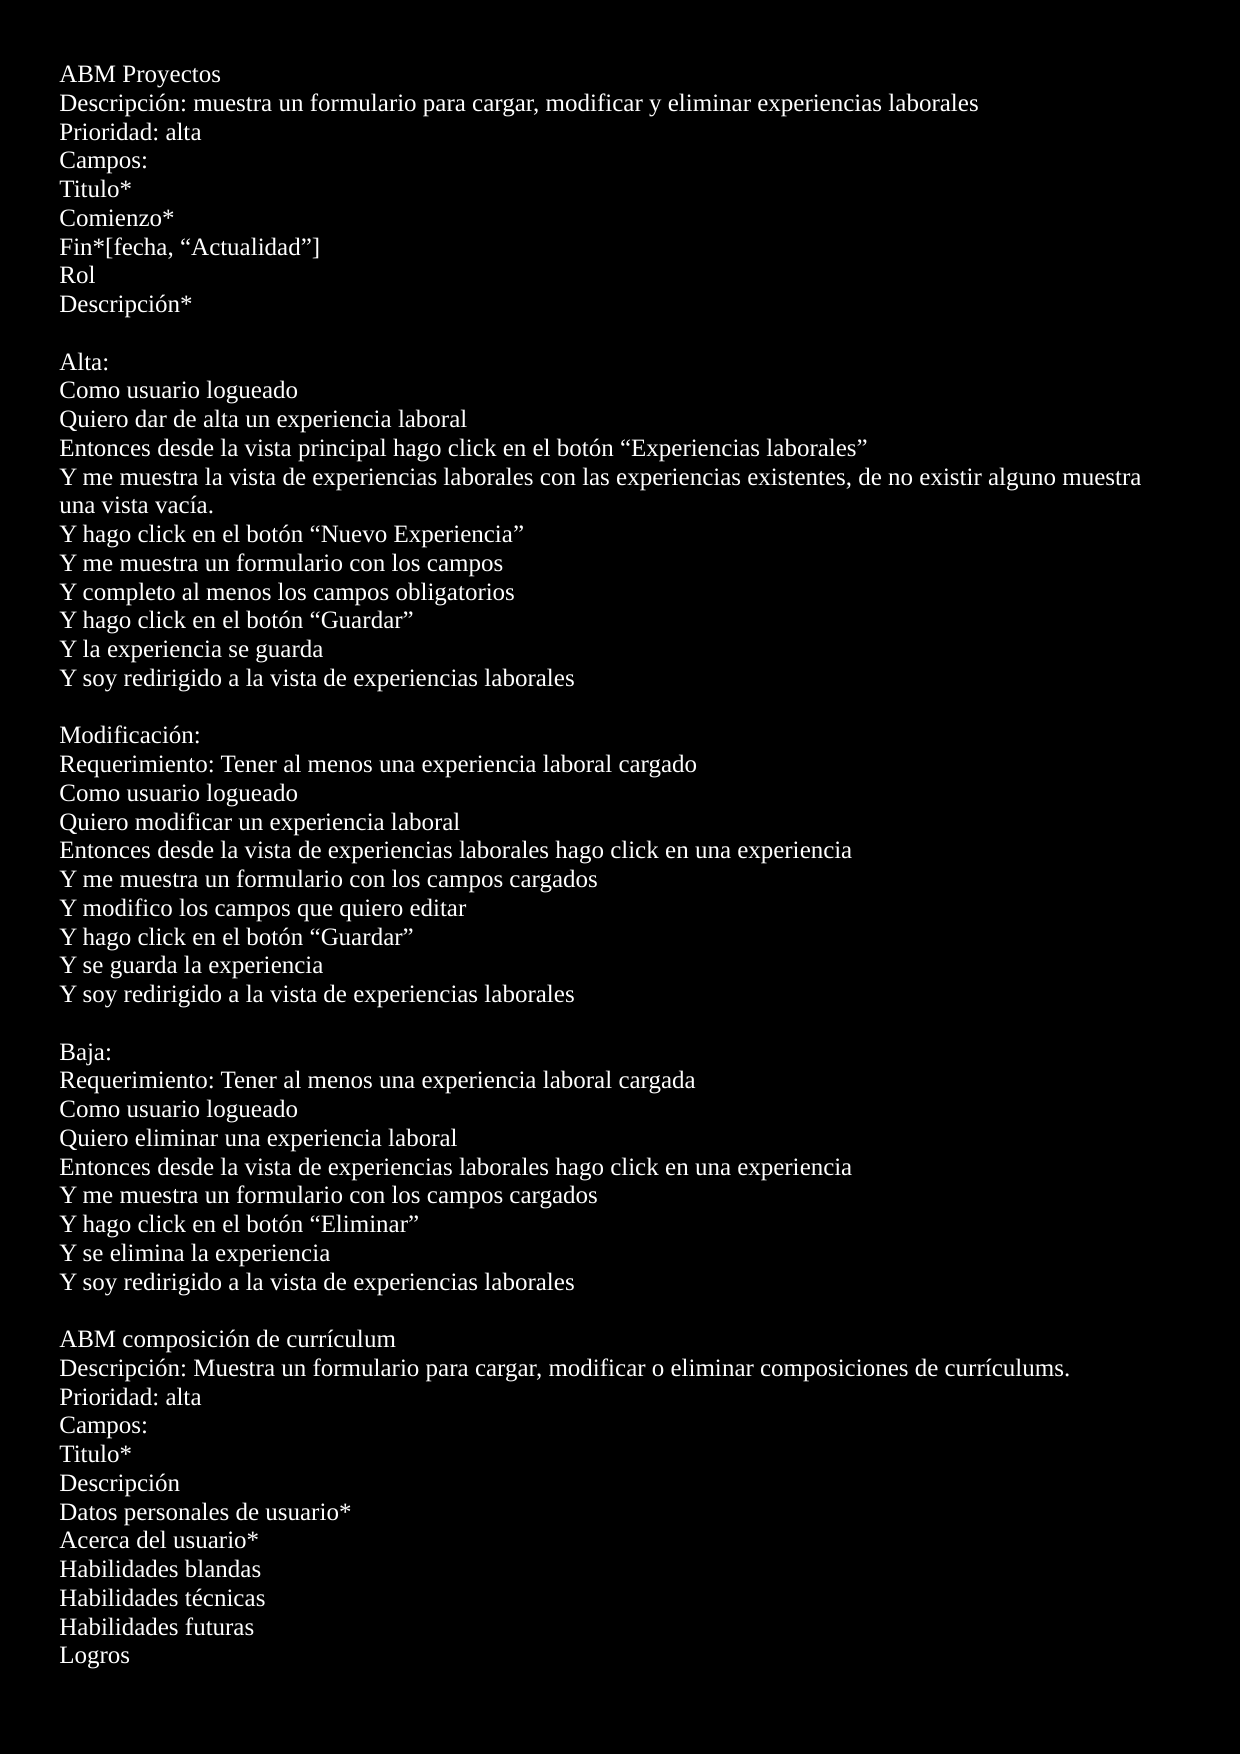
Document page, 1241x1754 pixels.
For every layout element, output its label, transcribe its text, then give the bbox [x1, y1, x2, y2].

text ABM Proyectos [59, 59, 1181, 88]
text Campos: [59, 145, 1181, 174]
text Y completo al menos los campos obligatorios [59, 577, 1181, 605]
text Titulo* [59, 1439, 1181, 1468]
text Campos: [59, 1410, 1181, 1439]
text Como usuario logueado [59, 1094, 1181, 1123]
text Habilidades blandas [59, 1554, 1181, 1583]
text Descripción* [59, 289, 1181, 318]
text Y hago click en el botón “Eliminar” [59, 1209, 1181, 1238]
text Entonces desde la vista principal hago click en el botón “Experiencias laborales” [59, 433, 1181, 462]
text Quiero dar de alta un experiencia laboral [59, 404, 1181, 433]
text Como usuario logueado [59, 778, 1181, 807]
text Entonces desde la vista de experiencias laborales hago click en una experiencia [59, 1152, 1181, 1180]
text Rol [59, 260, 1181, 289]
text Requerimiento: Tener al menos una experiencia laboral cargado [59, 749, 1181, 778]
text Como usuario logueado [59, 375, 1181, 404]
text Datos personales de usuario* [59, 1497, 1181, 1525]
text Y hago click en el botón “Nuevo Experiencia” [59, 519, 1181, 548]
text Acerca del usuario* [59, 1525, 1181, 1554]
text Quiero eliminar una experiencia laboral [59, 1123, 1181, 1152]
text Y me muestra un formulario con los campos cargados [59, 864, 1181, 893]
text Y modifico los campos que quiero editar [59, 893, 1181, 922]
text Habilidades futuras [59, 1612, 1181, 1640]
text Quiero modificar un experiencia laboral [59, 807, 1181, 835]
text Descripción: muestra un formulario para cargar, modificar y eliminar experiencias laborales [59, 88, 1181, 117]
text Fin*[fecha, “Actualidad”] [59, 232, 1181, 260]
text Baja: [59, 1037, 1181, 1065]
text Modificación: [59, 720, 1181, 749]
text Titulo* [59, 174, 1181, 203]
text Y se guarda la experiencia [59, 950, 1181, 979]
text Descripción [59, 1468, 1181, 1497]
text Y me muestra un formulario con los campos [59, 548, 1181, 577]
text Prioridad: alta [59, 117, 1181, 145]
text Descripción: Muestra un formulario para cargar, modificar o eliminar composiciones de currículums. [59, 1353, 1181, 1382]
text Y la experiencia se guarda [59, 634, 1181, 663]
text Prioridad: alta [59, 1382, 1181, 1410]
text Y soy redirigido a la vista de experiencias laborales [59, 663, 1181, 692]
text Alta: [59, 347, 1181, 375]
text Logros [59, 1640, 1181, 1669]
text Requerimiento: Tener al menos una experiencia laboral cargada [59, 1065, 1181, 1094]
text Entonces desde la vista de experiencias laborales hago click en una experiencia [59, 835, 1181, 864]
text Y me muestra la vista de experiencias laborales con las experiencias existentes, de no existir alguno muestra una vista vacía. [59, 462, 1181, 519]
text Habilidades técnicas [59, 1583, 1181, 1612]
text Comienzo* [59, 203, 1181, 232]
text ABM composición de currículum [59, 1324, 1181, 1353]
text Y soy redirigido a la vista de experiencias laborales [59, 1267, 1181, 1295]
text Y me muestra un formulario con los campos cargados [59, 1180, 1181, 1209]
text Y soy redirigido a la vista de experiencias laborales [59, 979, 1181, 1008]
text Y se elimina la experiencia [59, 1238, 1181, 1267]
text Y hago click en el botón “Guardar” [59, 922, 1181, 950]
text Y hago click en el botón “Guardar” [59, 605, 1181, 634]
